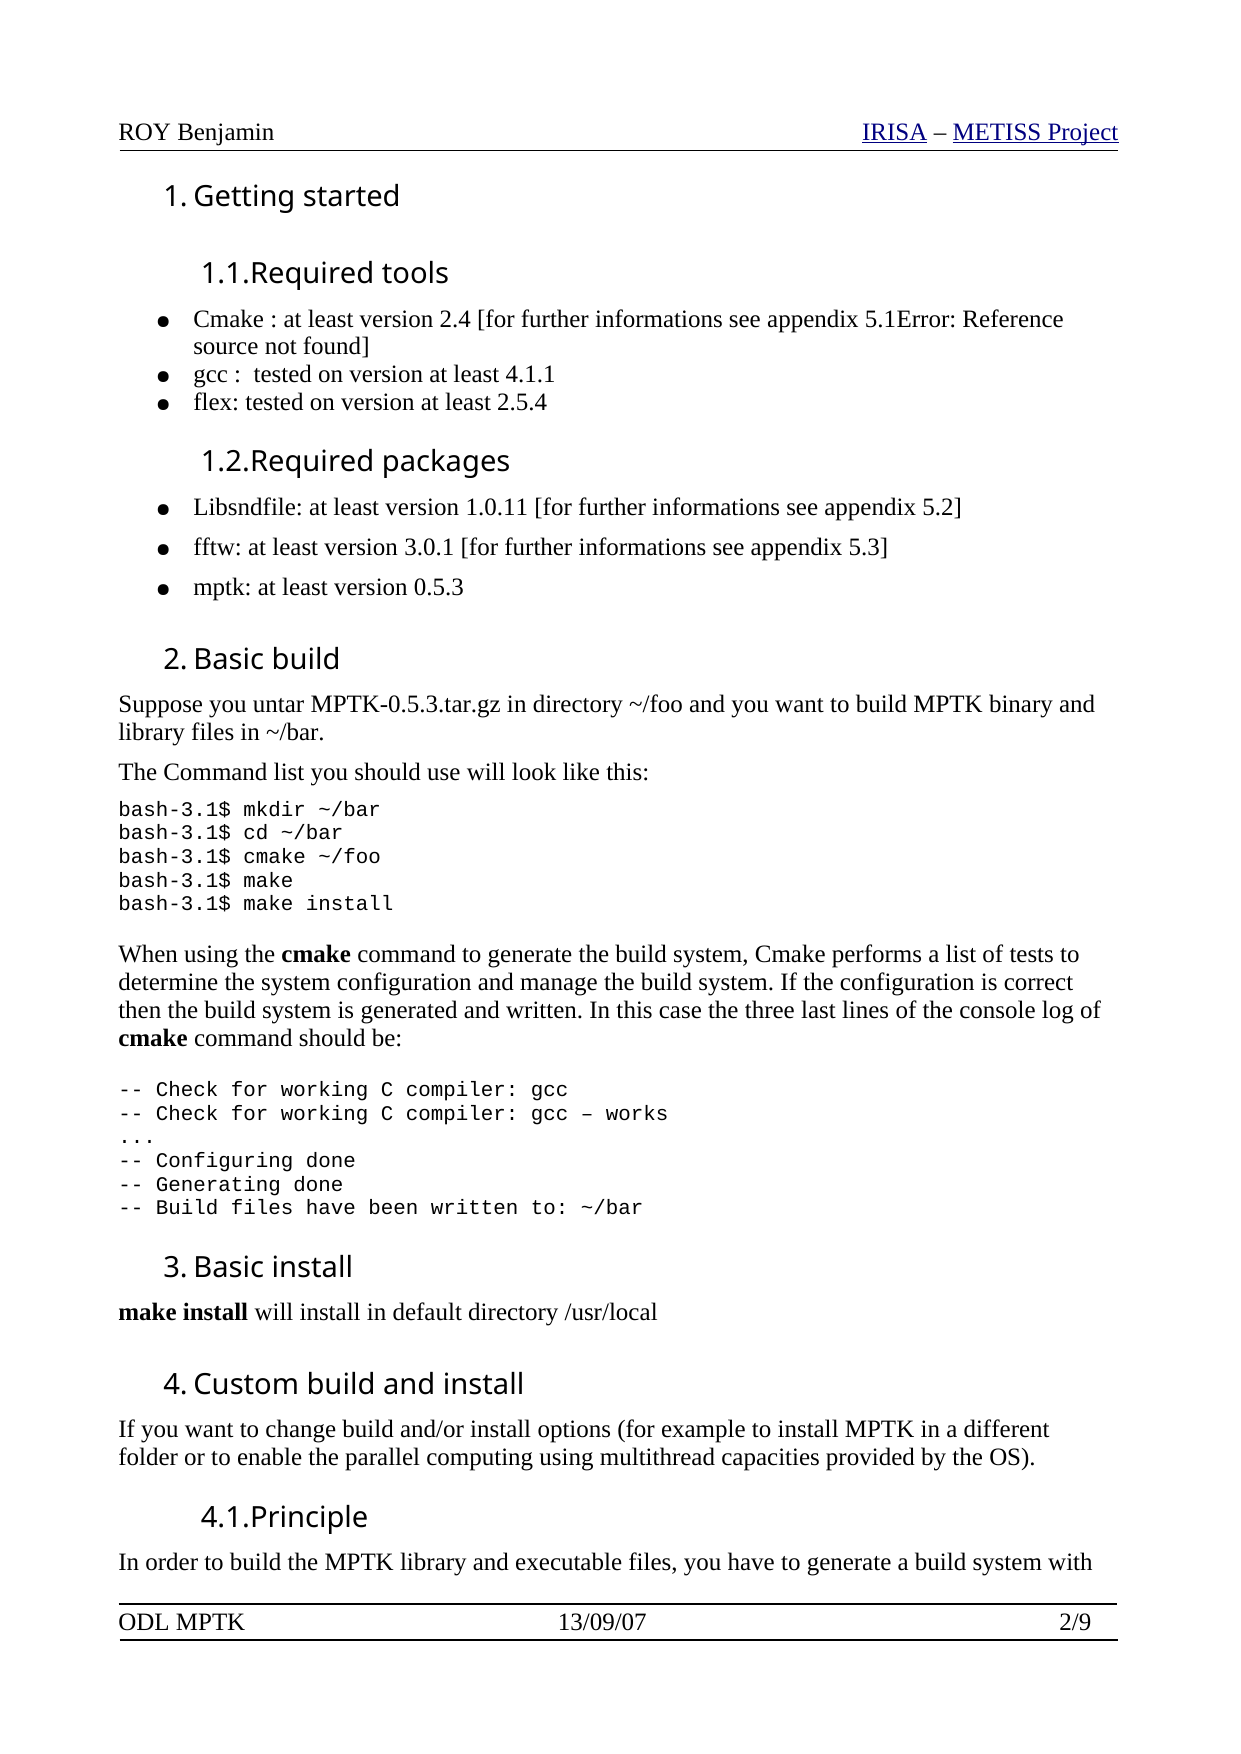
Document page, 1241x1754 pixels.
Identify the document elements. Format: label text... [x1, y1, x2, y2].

text The Command list you should use will look like this: [118, 758, 1122, 786]
list flex: tested on version at least 2.5.4 [156, 388, 1122, 416]
subtitle Required tools [193, 252, 1122, 292]
text -- Configuring done [118, 1150, 1122, 1174]
text -- Generating done [118, 1174, 1122, 1197]
subtitle Basic build [156, 638, 1122, 678]
list gcc : tested on version at least 4.1.1 [156, 360, 1122, 388]
subtitle Custom build and install [156, 1363, 1122, 1403]
text In order to build the MPTK library and executable files, you have to generate a build system with [118, 1548, 1122, 1576]
list Cmake : at least version 2.4 [for further informations see appendix 5.1] [156, 305, 1122, 360]
text -- Build files have been written to: ~/bar [118, 1197, 1122, 1221]
text -- Check for working C compiler: gcc [118, 1079, 1122, 1103]
text -- Check for working C compiler: gcc – works [118, 1103, 1122, 1126]
subtitle Getting started [156, 175, 1122, 215]
list fftw: at least version 3.0.1 [for further informations see appendix 5.3] [156, 533, 1122, 561]
list Libsndfile: at least version 1.0.11 [for further informations see appendix 5.2] [156, 493, 1122, 520]
text bash-3.1$ make [118, 869, 1122, 893]
subtitle Basic install [156, 1246, 1122, 1286]
text bash-3.1$ cmake ~/foo [118, 846, 1122, 869]
text bash-3.1$ mkdir ~/bar [118, 799, 1122, 822]
text Suppose you untar MPTK-0.5.3.tar.gz in directory ~/foo and you want to build MPTK binary and library files in ~/bar. [118, 691, 1122, 746]
text If you want to change build and/or install options (for example to install MPTK in a different folder or to enable the parallel computing using multithread capacities provided by the OS). [118, 1416, 1122, 1471]
text ... [118, 1126, 1122, 1150]
subtitle Principle [193, 1496, 1122, 1536]
text bash-3.1$ cd ~/bar [118, 822, 1122, 846]
subtitle Required packages [193, 441, 1122, 480]
text bash-3.1$ make install [118, 893, 1122, 917]
list make install will install in default directory /usr/local [118, 1298, 1122, 1326]
text When using the cmake command to generate the build system, Cmake performs a list of tests to determine the system configuration and manage the build system. If the configuration is correct then the build system is generated and written. In this case the three last lines of the console log of cmake command should be: [118, 941, 1122, 1051]
list mptk: at least version 0.5.3 [156, 573, 1122, 601]
